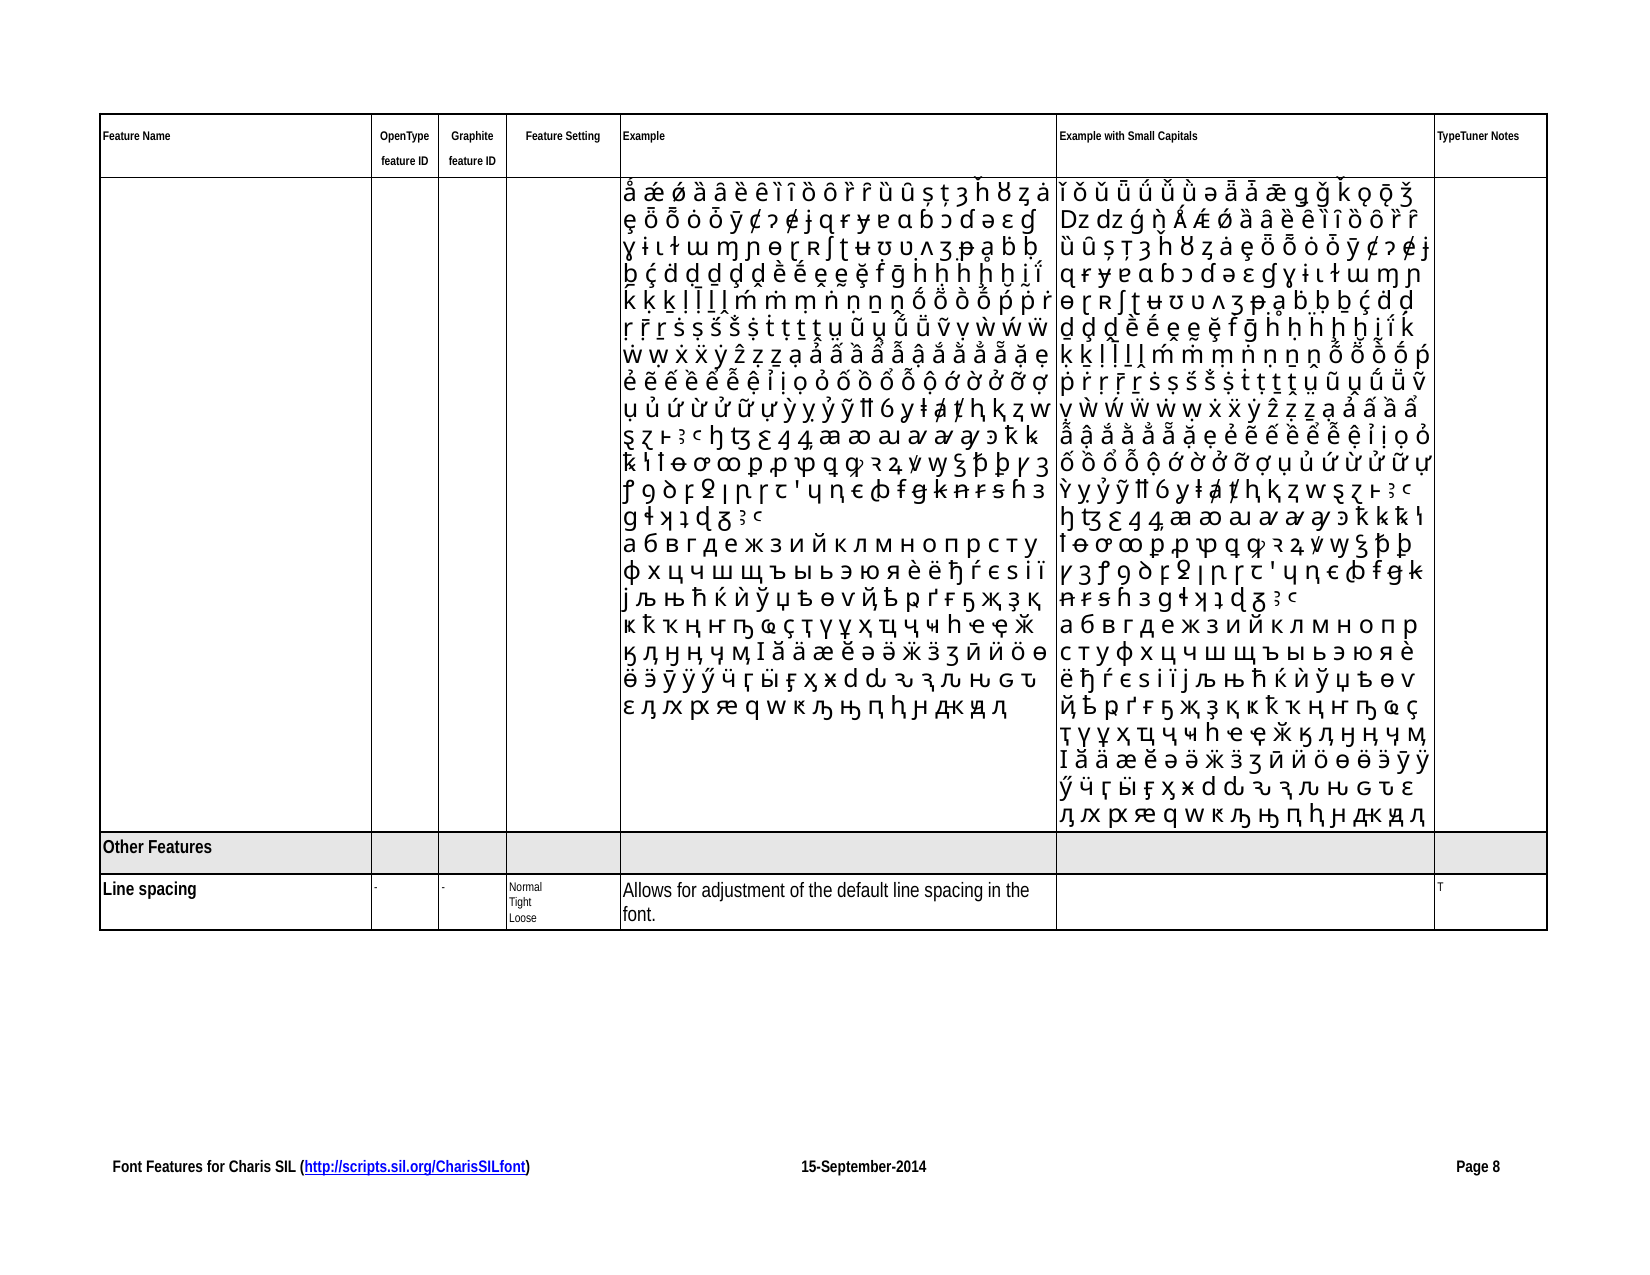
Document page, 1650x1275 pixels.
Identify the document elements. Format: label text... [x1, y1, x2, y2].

table_header Graphite feature ID [439, 115, 506, 177]
table_cell [507, 833, 620, 873]
table_cell [1057, 833, 1434, 873]
table_cell [1435, 833, 1546, 873]
table_header Feature Setting [507, 115, 620, 177]
table_cell [372, 178, 438, 831]
table_cell T [1435, 875, 1546, 929]
table_cell [372, 833, 438, 873]
table_header Example [621, 115, 1056, 177]
table_cell Normal Tight Loose [507, 875, 620, 929]
table_cell - [439, 875, 506, 929]
table_cell Allows for adjustment of the default line spacing in the font. [621, 875, 1056, 929]
table_cell [1057, 875, 1434, 929]
table_header OpenType feature ID [372, 115, 438, 177]
table_cell [621, 833, 1056, 873]
table_cell ǐ ǒ ǔ ǖ ǘ ǚ ǜ ǝ ǟ ǡ ǣ ǥ ǧ ǩ ǫ ǭ ǯ ǲ ǳ ǵ ǹ ǻ ǽ ǿ ȁ ȃ ȅ ȇ ȉ ȋ ȍ ȏ ȑ ȓ ȕ ȗ ș ț ȝ ȟ ȣ ȥ ȧ ȩ ȫ ȭ ȯ ȱ ȳ ȼ ɂ ɇ ɉ ɋ ɍ ɏ ɐ ɑ ɓ ɔ ɗ ə ɛ ɠ ɣ ɨ ɩ ɫ ɯ ɱ ɲ ɵ ɽ ʀ ʃ ʈ ʉ ʊ ʋ ʌ ʒ ᵽ ḁ ḃ ḅ ḇ ḉ ḋ ḍ ḏ ḑ ḓ ḕ ḗ ḙ ḛ ḝ ḟ ḡ ḣ ḥ ḧ ḩ ḫ ḭ ḯ ḱ ḳ ḵ ḷ ḹ ḻ ḽ ḿ ṁ ṃ ṅ ṇ ṉ ṋ ṍ ṏ ṑ ṓ ṕ ṗ ṙ ṛ ṝ ṟ ṡ ṣ ṥ ṧ ṩ ṫ ṭ ṯ ṱ ṳ ṵ ṷ ṹ ṻ ṽ ṿ ẁ ẃ ẅ ẇ ẉ ẋ ẍ ẏ ẑ ẓ ẕ ạ ả ấ ầ ẩ ẫ ậ ắ ằ ẳ ẵ ặ ẹ ẻ ẽ ế ề ể ễ ệ ỉ ị ọ ỏ ố ồ ổ ỗ ộ ớ ờ ở ỡ ợ ụ ủ ứ ừ ử ữ ự ỳ ỵ ỷ ỹ ỻ ỽ ỿ ⱡ ⱥ ⱦ ⱨ ⱪ ⱬ ⱳ ȿ ɀ ⱶ ꜣ ꜥ ꜧ ꜩ ꜫ ꜭ ꜯ ꜳ ꜵ ꜷ ꜹ ꜻ ꜽ ꜿ ꝁ ꝃ ꝅ ꝇ ꝉ ꝋ ꝍ ꝏ ꝑ ꝓ ꝕ ꝗ ꝙ ꝛ ꝝ ꝟ ꝡ ꝣ ꝥ ꝧ ꝩ ꝫ ꝭ ꝯ ꝺ ꝼ ꝿ ꞁ ꞃ ꞅ ꞇ ꞌ ɥ ꞑ ꞓ ꞗ ꞙ ꞡ ꞣ ꞥ ꞧ ꞩ ɦ ɜ ɡ ɬ ʞ ʇ ɖ ᵹ ꜣ ꜥ а б в г д е ж з и й к л м н о п р с т у ф х ц ч ш щ ъ ы ь э ю я ѐ ё ђ ѓ є ѕ і ї ј љ њ ћ ќ ѝ ў џ ѣ ѳ ѵ ҋ ҍ ҏ ґ ғ ҕ җ ҙ қ ҝ ҟ ҡ ң ҥ ҧ ҩ ҫ ҭ ү ұ ҳ ҵ ҷ ҹ һ ҽ ҿ ӂ ӄ ӆ ӈ ӊ ӌ ӎ ӏ ӑ ӓ ӕ ӗ ә ӛ ӝ ӟ ӡ ӣ ӥ ӧ ө ӫ ӭ ӯ ӱ ӳ ӵ ӷ ӹ ӻ ӽ ӿ ԁ ԃ ԅ ԇ ԉ ԋ ԍ ԏ ԑ ԓ ԕ ԗ ԙ ԛ ԝ ԟ ԡ ԣ ԥ ԧ ԩ ԫ ԭ ԯ [1057, 178, 1434, 831]
table_header Feature Name [101, 115, 371, 177]
table_header Example with Small Capitals [1057, 115, 1434, 177]
table_cell [439, 178, 506, 831]
table_cell Line spacing [101, 875, 371, 929]
table_cell Other Features [101, 833, 371, 873]
table_cell [439, 833, 506, 873]
table_cell ǻ ǽ ǿ ȁ ȃ ȅ ȇ ȉ ȋ ȍ ȏ ȑ ȓ ȕ ȗ ș ț ȝ ȟ ȣ ȥ ȧ ȩ ȫ ȭ ȯ ȱ ȳ ȼ ɂ ɇ ɉ ɋ ɍ ɏ ɐ ɑ ɓ ɔ ɗ ə ɛ ɠ ɣ ɨ ɩ ɫ ɯ ɱ ɲ ɵ ɽ ʀ ʃ ʈ ʉ ʊ ʋ ʌ ʒ ᵽ ḁ ḃ ḅ ḇ ḉ ḋ ḍ ḏ ḑ ḓ ḕ ḗ ḙ ḛ ḝ ḟ ḡ ḣ ḥ ḧ ḩ ḫ ḭ ḯ ḱ ḳ ḵ ḷ ḹ ḻ ḽ ḿ ṁ ṃ ṅ ṇ ṉ ṋ ṍ ṏ ṑ ṓ ṕ ṗ ṙ ṛ ṝ ṟ ṡ ṣ ṥ ṧ ṩ ṫ ṭ ṯ ṱ ṳ ṵ ṷ ṹ ṻ ṽ ṿ ẁ ẃ ẅ ẇ ẉ ẋ ẍ ẏ ẑ ẓ ẕ ạ ả ấ ầ ẩ ẫ ậ ắ ằ ẳ ẵ ặ ẹ ẻ ẽ ế ề ể ễ ệ ỉ ị ọ ỏ ố ồ ổ ỗ ộ ớ ờ ở ỡ ợ ụ ủ ứ ừ ử ữ ự ỳ ỵ ỷ ỹ ỻ ỽ ỿ ⱡ ⱥ ⱦ ⱨ ⱪ ⱬ ⱳ ȿ ɀ ⱶ ꜣ ꜥ ꜧ ꜩ ꜫ ꜭ ꜯ ꜳ ꜵ ꜷ ꜹ ꜻ ꜽ ꜿ ꝁ ꝃ ꝅ ꝇ ꝉ ꝋ ꝍ ꝏ ꝑ ꝓ ꝕ ꝗ ꝙ ꝛ ꝝ ꝟ ꝡ ꝣ ꝥ ꝧ ꝩ ꝫ ꝭ ꝯ ꝺ ꝼ ꝿ ꞁ ꞃ ꞅ ꞇ ꞌ ɥ ꞑ ꞓ ꞗ ꞙ ꞡ ꞣ ꞥ ꞧ ꞩ ɦ ɜ ɡ ɬ ʞ ʇ ɖ ᵹ ꜣ ꜥ а б в г д е ж з и й к л м н о п р с т у ф х ц ч ш щ ъ ы ь э ю я ѐ ё ђ ѓ є ѕ і ї ј љ њ ћ ќ ѝ ў џ ѣ ѳ ѵ ҋ ҍ ҏ ґ ғ ҕ җ ҙ қ ҝ ҟ ҡ ң ҥ ҧ ҩ ҫ ҭ ү ұ ҳ ҵ ҷ ҹ һ ҽ ҿ ӂ ӄ ӆ ӈ ӊ ӌ ӎ ӏ ӑ ӓ ӕ ӗ ә ӛ ӝ ӟ ӡ ӣ ӥ ӧ ө ӫ ӭ ӯ ӱ ӳ ӵ ӷ ӹ ӻ ӽ ӿ ԁ ԃ ԅ ԇ ԉ ԋ ԍ ԏ ԑ ԓ ԕ ԗ ԙ ԛ ԝ ԟ ԡ ԣ ԥ ԧ ԩ ԫ ԭ ԯ [621, 178, 1056, 831]
table_header TypeTuner Notes [1435, 115, 1546, 177]
table_cell - [372, 875, 438, 929]
table_cell [507, 178, 620, 831]
table_cell [101, 178, 371, 831]
table_cell [1435, 178, 1546, 831]
